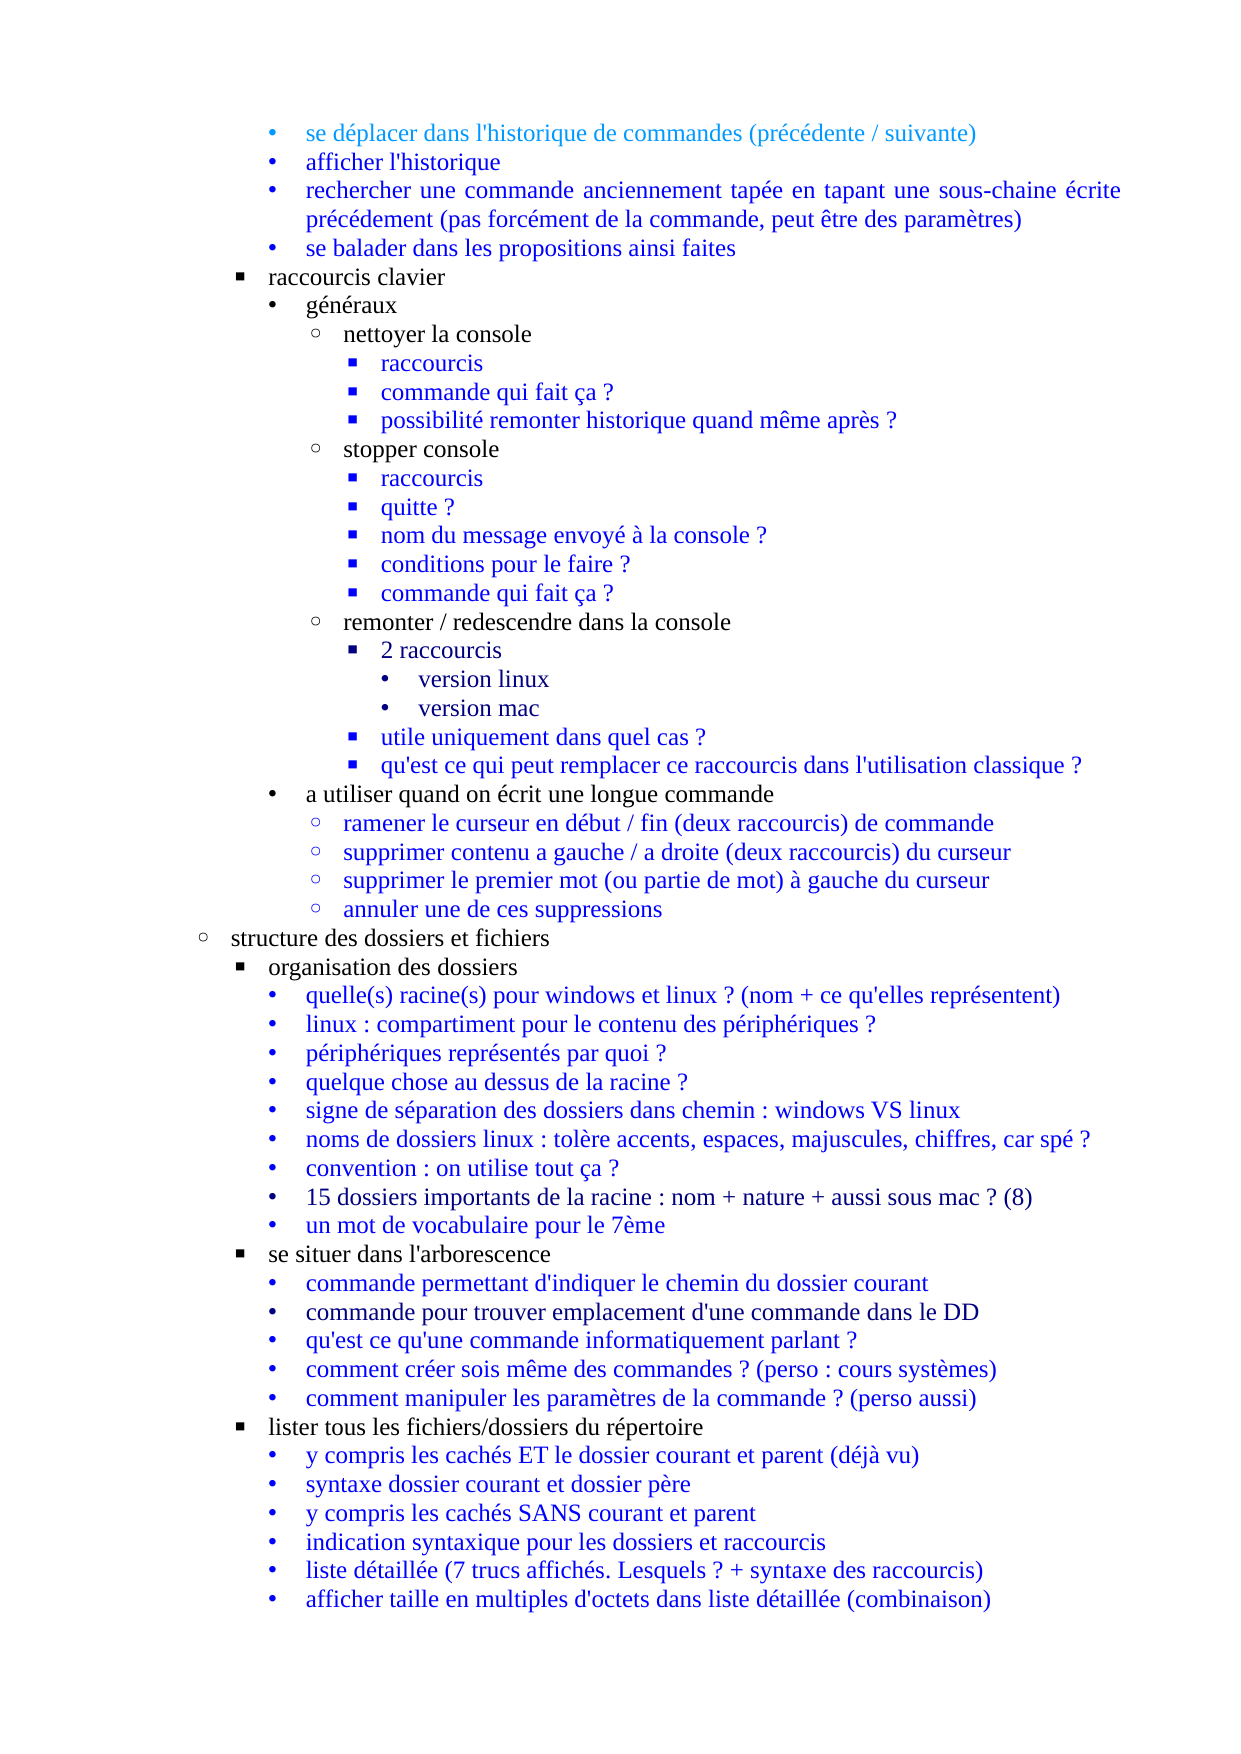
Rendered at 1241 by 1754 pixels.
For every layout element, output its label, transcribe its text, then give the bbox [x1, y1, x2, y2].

list quitte ? [343, 492, 1122, 521]
list indication syntaxique pour les dossiers et raccourcis [268, 1527, 1122, 1556]
list lister tous les fichiers/dossiers du répertoire [231, 1412, 1122, 1441]
list convention : on utilise tout ça ? [268, 1153, 1122, 1182]
list quelque chose au dessus de la racine ? [268, 1067, 1122, 1096]
list raccourcis clavier [231, 262, 1122, 291]
list y compris les cachés ET le dossier courant et parent (déjà vu) [268, 1441, 1122, 1469]
list se déplacer dans l'historique de commandes (précédente / suivante) [268, 118, 1122, 147]
list 15 dossiers importants de la racine : nom + nature + aussi sous mac ? (8) [268, 1182, 1122, 1211]
list conditions pour le faire ? [343, 549, 1122, 578]
list périphériques représentés par quoi ? [268, 1038, 1122, 1067]
list possibilité remonter historique quand même après ? [343, 406, 1122, 434]
list commande permettant d'indiquer le chemin du dossier courant [268, 1268, 1122, 1297]
list afficher l'historique [268, 147, 1122, 176]
list supprimer le premier mot (ou partie de mot) à gauche du curseur [306, 866, 1122, 894]
list remonter / redescendre dans la console [306, 607, 1122, 636]
list se situer dans l'arborescence [231, 1239, 1122, 1268]
list commande qui fait ça ? [343, 377, 1122, 406]
list raccourcis [343, 348, 1122, 377]
list comment manipuler les paramètres de la commande ? (perso aussi) [268, 1383, 1122, 1412]
list structure des dossiers et fichiers [193, 923, 1122, 952]
list supprimer contenu a gauche / a droite (deux raccourcis) du curseur [306, 837, 1122, 866]
list signe de séparation des dossiers dans chemin : windows VS linux [268, 1096, 1122, 1124]
list 2 raccourcis [343, 636, 1122, 664]
list version linux [381, 664, 1122, 693]
list qu'est ce qu'une commande informatiquement parlant ? [268, 1326, 1122, 1354]
list ramener le curseur en début / fin (deux raccourcis) de commande [306, 808, 1122, 837]
list utile uniquement dans quel cas ? [343, 722, 1122, 751]
list un mot de vocabulaire pour le 7ème [268, 1211, 1122, 1239]
list rechercher une commande anciennement tapée en tapant une sous-chaine écrite précédement (pas forcément de la commande, peut être des paramètres) [268, 176, 1122, 233]
list comment créer sois même des commandes ? (perso : cours systèmes) [268, 1354, 1122, 1383]
list version mac [381, 693, 1122, 722]
list commande pour trouver emplacement d'une commande dans le DD [268, 1297, 1122, 1326]
list nettoyer la console [306, 319, 1122, 348]
list y compris les cachés SANS courant et parent [268, 1498, 1122, 1527]
list se balader dans les propositions ainsi faites [268, 233, 1122, 262]
list organisation des dossiers [231, 952, 1122, 981]
list linux : compartiment pour le contenu des périphériques ? [268, 1009, 1122, 1038]
list qu'est ce qui peut remplacer ce raccourcis dans l'utilisation classique ? [343, 751, 1122, 779]
list annuler une de ces suppressions [306, 894, 1122, 923]
list a utiliser quand on écrit une longue commande [268, 779, 1122, 808]
list quelle(s) racine(s) pour windows et linux ? (nom + ce qu'elles représentent) [268, 981, 1122, 1009]
list afficher taille en multiples d'octets dans liste détaillée (combinaison) [268, 1584, 1122, 1613]
list commande qui fait ça ? [343, 578, 1122, 607]
list liste détaillée (7 trucs affichés. Lesquels ? + syntaxe des raccourcis) [268, 1556, 1122, 1584]
list noms de dossiers linux : tolère accents, espaces, majuscules, chiffres, car spé ? [268, 1124, 1122, 1153]
list nom du message envoyé à la console ? [343, 521, 1122, 549]
list stopper console [306, 434, 1122, 463]
list généraux [268, 291, 1122, 319]
list syntaxe dossier courant et dossier père [268, 1469, 1122, 1498]
list raccourcis [343, 463, 1122, 492]
